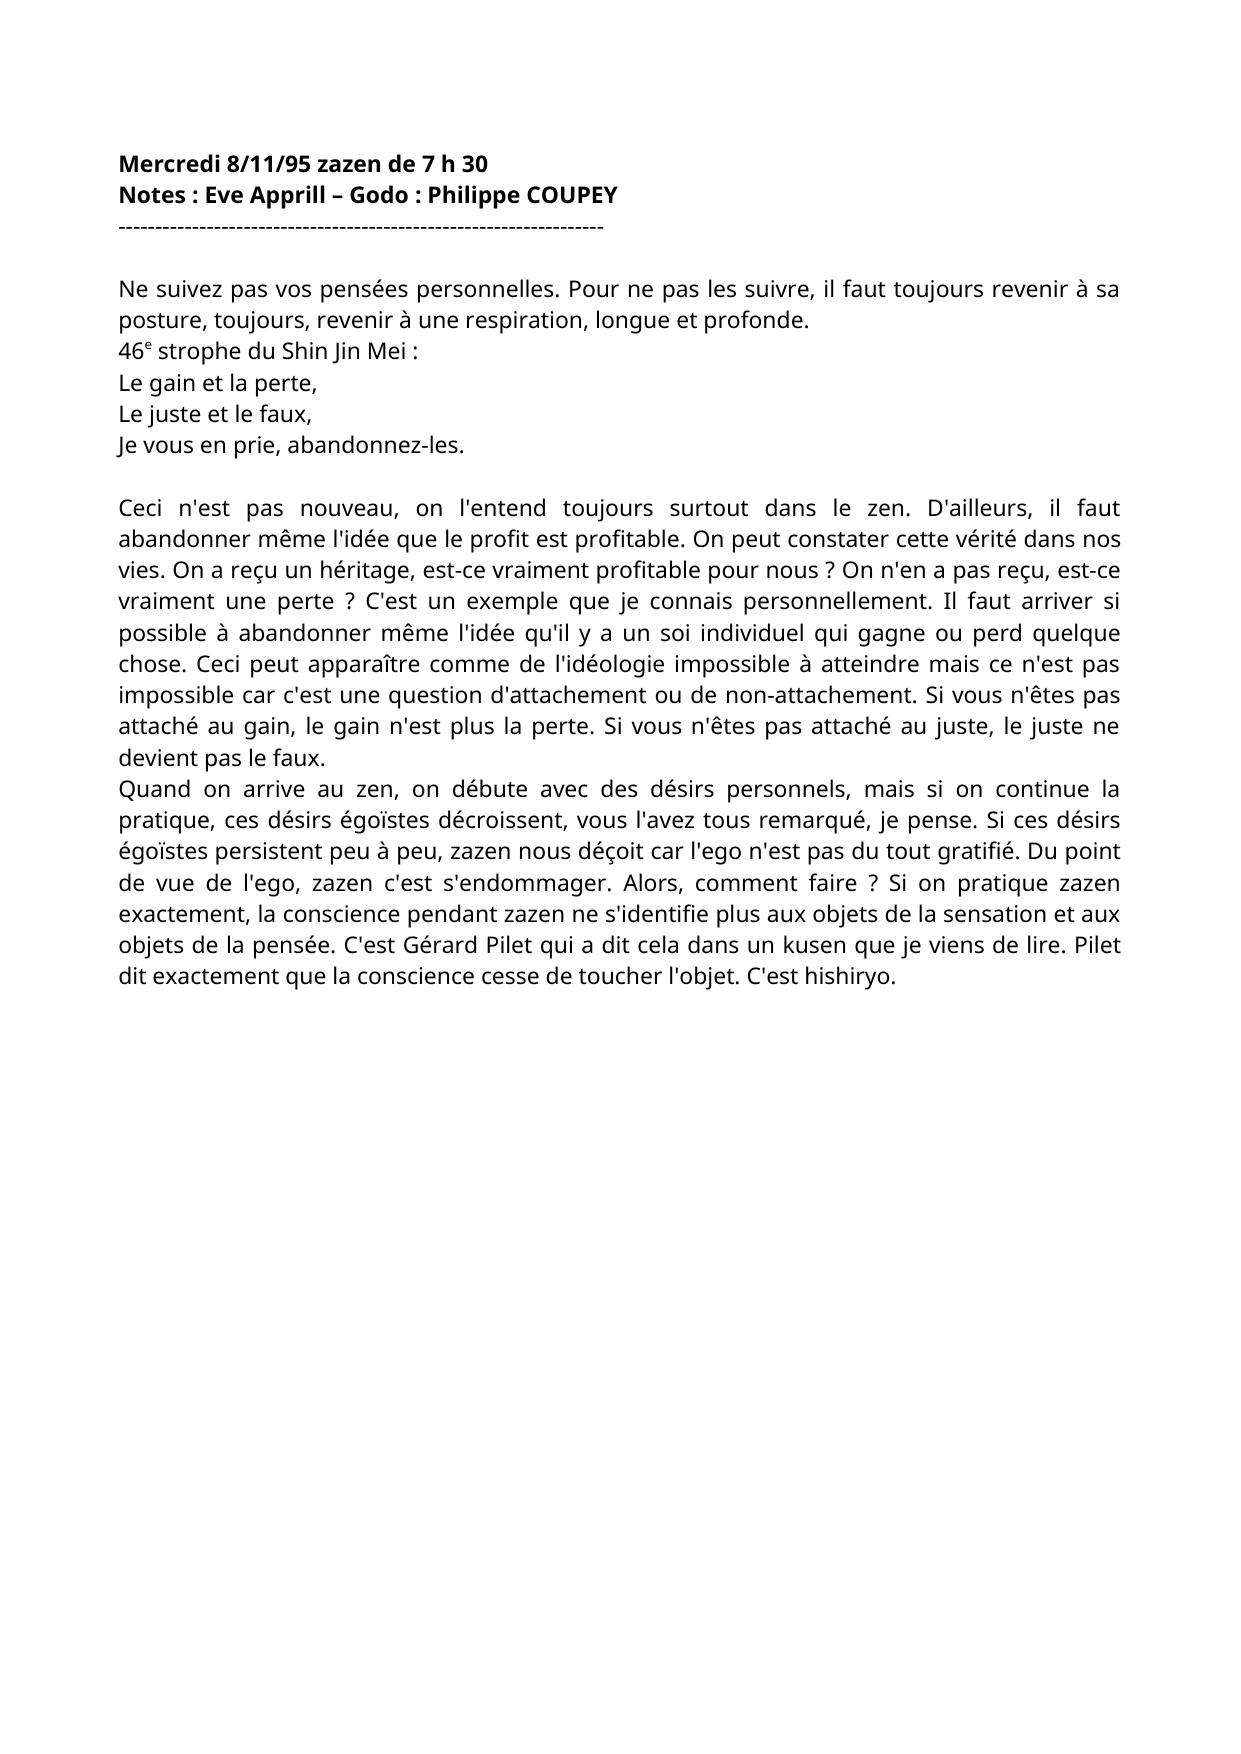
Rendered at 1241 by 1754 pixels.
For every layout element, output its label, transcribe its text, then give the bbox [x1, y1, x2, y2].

text ------------------------------------------------------------------ [118, 210, 1122, 241]
text Quand on arrive au zen, on débute avec des désirs personnels, mais si on continue la pratique, ces désirs égoïstes décroissent, vous l'avez tous remarqué, je pense. Si ces désirs égoïstes persistent peu à peu, zazen nous déçoit car l'ego n'est pas du tout gratifié. Du point de vue de l'ego, zazen c'est s'endommager. Alors, comment faire ? Si on pratique zazen exactement, la conscience pendant zazen ne s'identifie plus aux objets de la sensation et aux objets de la pensée. C'est Gérard Pilet qui a dit cela dans un kusen que je viens de lire. Pilet dit exactement que la conscience cesse de toucher l'objet. C'est hishiryo. [118, 773, 1122, 991]
text 46e strophe du Shin Jin Mei : [118, 335, 1122, 366]
text Le gain et la perte, [118, 366, 1122, 398]
text Notes : Eve Apprill – Godo : Philippe COUPEY [118, 179, 1122, 210]
text Mercredi 8/11/95 zazen de 7 h 30 [118, 148, 1122, 179]
text Ceci n'est pas nouveau, on l'entend toujours surtout dans le zen. D'ailleurs, il faut abandonner même l'idée que le profit est profitable. On peut constater cette vérité dans nos vies. On a reçu un héritage, est-ce vraiment profitable pour nous ? On n'en a pas reçu, est-ce vraiment une perte ? C'est un exemple que je connais personnellement. Il faut arriver si possible à abandonner même l'idée qu'il y a un soi individuel qui gagne ou perd quelque chose. Ceci peut apparaître comme de l'idéologie impossible à atteindre mais ce n'est pas impossible car c'est une question d'attachement ou de non-attachement. Si vous n'êtes pas attaché au gain, le gain n'est plus la perte. Si vous n'êtes pas attaché au juste, le juste ne devient pas le faux. [118, 491, 1122, 773]
text Le juste et le faux, [118, 398, 1122, 429]
text Ne suivez pas vos pensées personnelles. Pour ne pas les suivre, il faut toujours revenir à sa posture, toujours, revenir à une respiration, longue et profonde. [118, 273, 1122, 335]
text Je vous en prie, abandonnez-les. [118, 429, 1122, 460]
